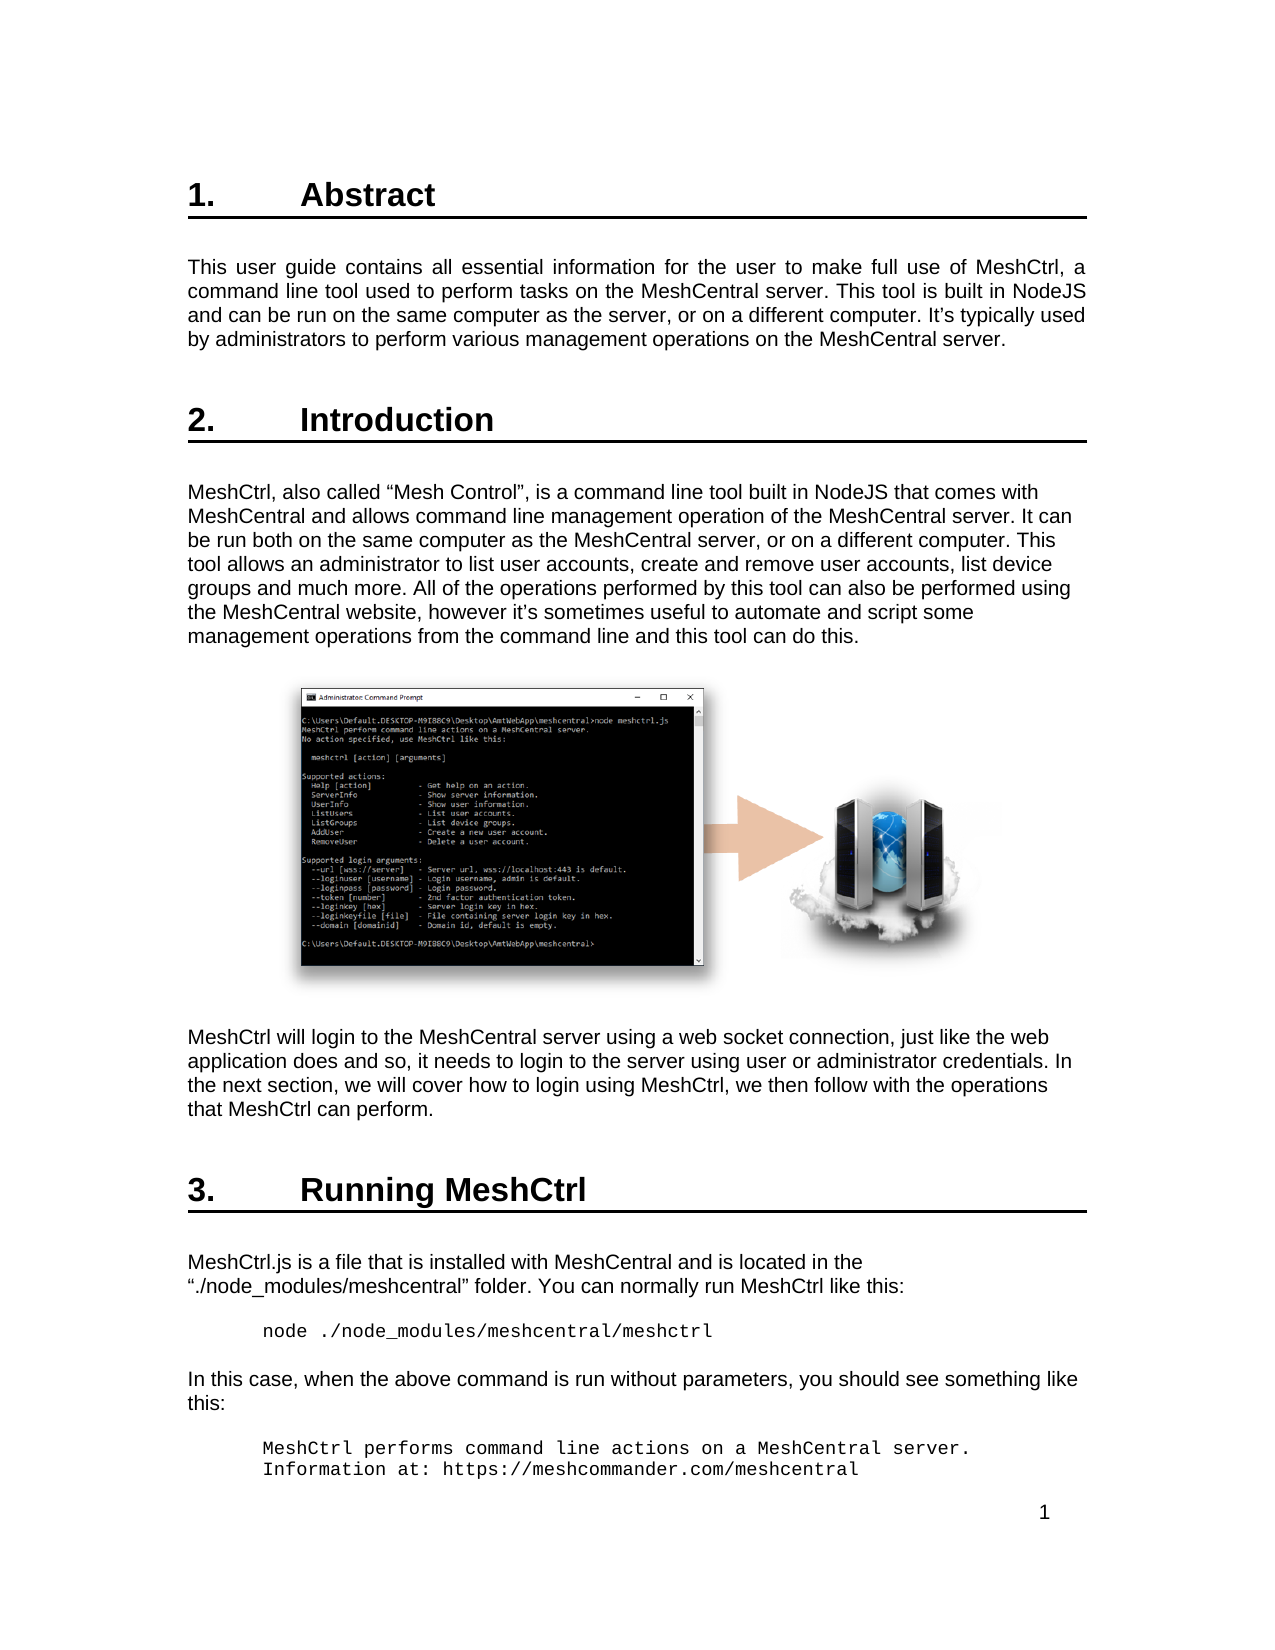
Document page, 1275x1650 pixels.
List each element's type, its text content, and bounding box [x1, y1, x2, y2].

text This user guide contains all essential information for the user to make full use of MeshCtrl, a command line tool used to perform tasks on the MeshCentral server. This tool is built in NodeJS and can be run on the same computer as the server, or on a different computer. It’s typically used by administrators to perform various management operations on the MeshCentral server. [187, 255, 1087, 351]
text node ./node_modules/meshcentral/meshctrl [262, 1322, 1087, 1343]
text Information at: https://meshcommander.com/meshcentral [262, 1460, 1087, 1481]
text MeshCtrl will login to the MeshCentral server using a web socket connection, just like the web application does and so, it needs to login to the server using user or administrator credentials. In the next section, we will cover how to login using MeshCtrl, we then follow with the operations that MeshCtrl can perform. [187, 1025, 1087, 1121]
text In this case, when the above command is run without parameters, you should see something like this: [187, 1367, 1087, 1415]
subtitle Running MeshCtrl [187, 1169, 1087, 1213]
text MeshCtrl performs command line actions on a MeshCentral server. [262, 1439, 1087, 1460]
text MeshCtrl.js is a file that is installed with MeshCentral and is located in the “./node_modules/meshcentral” folder. You can normally run MeshCtrl like this: [187, 1250, 1087, 1298]
subtitle Abstract [187, 175, 1087, 219]
text MeshCtrl, also called “Mesh Control”, is a command line tool built in NodeJS that comes with MeshCentral and allows command line management operation of the MeshCentral server. It can be run both on the same computer as the MeshCentral server, or on a different computer. This tool allows an administrator to list user accounts, create and remove user accounts, list device groups and much more. All of the operations performed by this tool can also be performed using the MeshCentral website, however it’s sometimes useful to automate and script some management operations from the command line and this tool can do this. [187, 480, 1087, 648]
subtitle Introduction [187, 400, 1087, 443]
